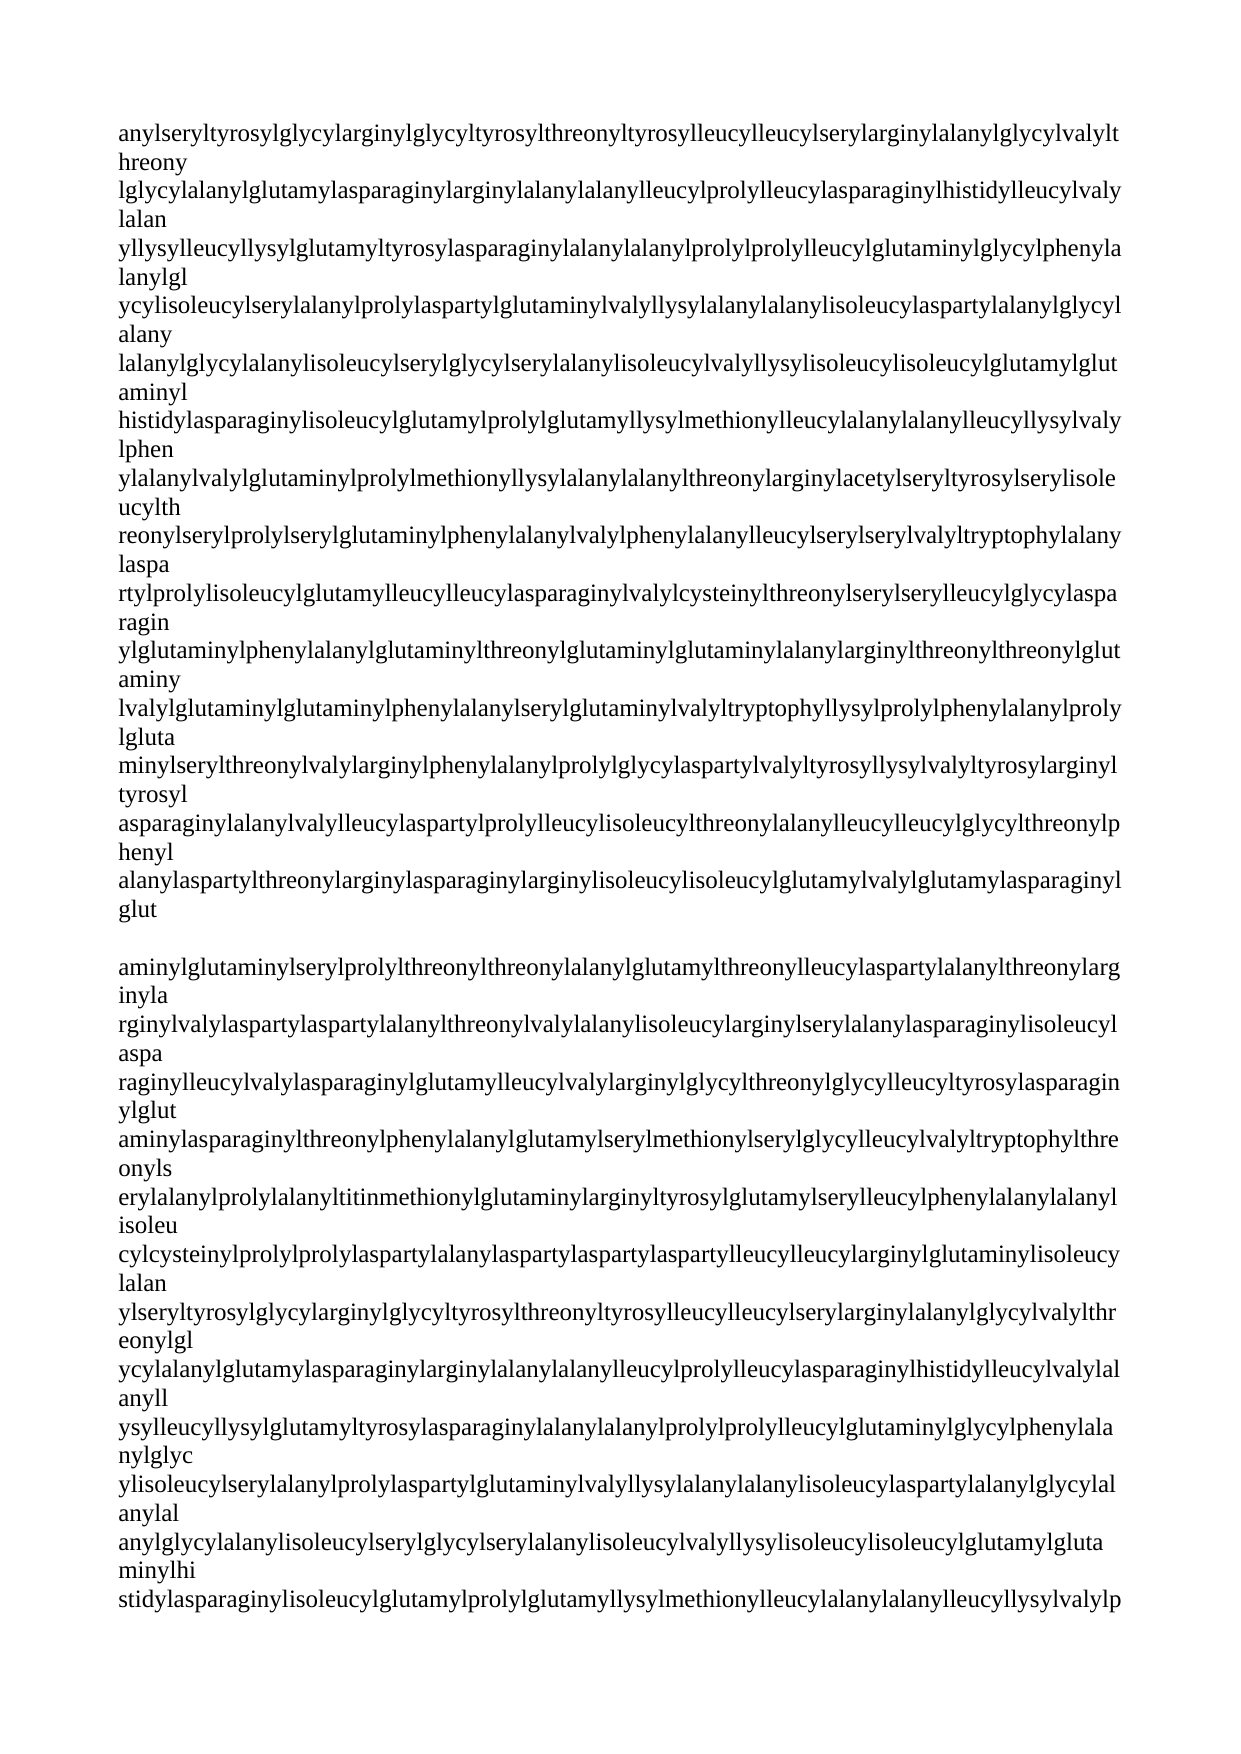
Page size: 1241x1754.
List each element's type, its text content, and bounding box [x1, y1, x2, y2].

text aminylglutaminylserylprolylthreonylthreonylalanylglutamylthreonylleucylaspartylalanylthreonylarginyla rginylvalylaspartylaspartylalanylthreonylvalylalanylisoleucylarginylserylalanylasparaginylisoleucylaspa raginylleucylvalylasparaginylglutamylleucylvalylarginylglycylthreonylglycylleucyltyrosylasparaginylglut aminylasparaginylthreonylphenylalanylglutamylserylmethionylserylglycylleucylvalyltryptophylthreonyls erylalanylprolylalanyltitinmethionylglutaminylarginyltyrosylglutamylserylleucylphenylalanylalanylisoleu cylcysteinylprolylprolylaspartylalanylaspartylaspartylaspartylleucylleucylarginylglutaminylisoleucylalan ylseryltyrosylglycylarginylglycyltyrosylthreonyltyrosylleucylleucylserylarginylalanylglycylvalylthreonylgl ycylalanylglutamylasparaginylarginylalanylalanylleucylprolylleucylasparaginylhistidylleucylvalylalanyll ysylleucyllysylglutamyltyrosylasparaginylalanylalanylprolylprolylleucylglutaminylglycylphenylalanylglyc ylisoleucylserylalanylprolylaspartylglutaminylvalyllysylalanylalanylisoleucylaspartylalanylglycylalanylal anylglycylalanylisoleucylserylglycylserylalanylisoleucylvalyllysylisoleucylisoleucylglutamylglutaminylhi stidylasparaginylisoleucylglutamylprolylglutamyllysylmethionylleucylalanylalanylleucyllysylvalylp [118, 923, 1122, 1613]
text anylseryltyrosylglycylarginylglycyltyrosylthreonyltyrosylleucylleucylserylarginylalanylglycylvalylthreony lglycylalanylglutamylasparaginylarginylalanylalanylleucylprolylleucylasparaginylhistidylleucylvalylalan yllysylleucyllysylglutamyltyrosylasparaginylalanylalanylprolylprolylleucylglutaminylglycylphenylalanylgl ycylisoleucylserylalanylprolylaspartylglutaminylvalyllysylalanylalanylisoleucylaspartylalanylglycylalany lalanylglycylalanylisoleucylserylglycylserylalanylisoleucylvalyllysylisoleucylisoleucylglutamylglutaminyl histidylasparaginylisoleucylglutamylprolylglutamyllysylmethionylleucylalanylalanylleucyllysylvalylphen ylalanylvalylglutaminylprolylmethionyllysylalanylalanylthreonylarginylacetylseryltyrosylserylisoleucylth reonylserylprolylserylglutaminylphenylalanylvalylphenylalanylleucylserylserylvalyltryptophylalanylaspa rtylprolylisoleucylglutamylleucylleucylasparaginylvalylcysteinylthreonylserylserylleucylglycylasparagin ylglutaminylphenylalanylglutaminylthreonylglutaminylglutaminylalanylarginylthreonylthreonylglutaminy lvalylglutaminylglutaminylphenylalanylserylglutaminylvalyltryptophyllysylprolylphenylalanylprolylgluta minylserylthreonylvalylarginylphenylalanylprolylglycylaspartylvalyltyrosyllysylvalyltyrosylarginyltyrosyl asparaginylalanylvalylleucylaspartylprolylleucylisoleucylthreonylalanylleucylleucylglycylthreonylphenyl alanylaspartylthreonylarginylasparaginylarginylisoleucylisoleucylglutamylvalylglutamylasparaginylglut [118, 118, 1122, 923]
